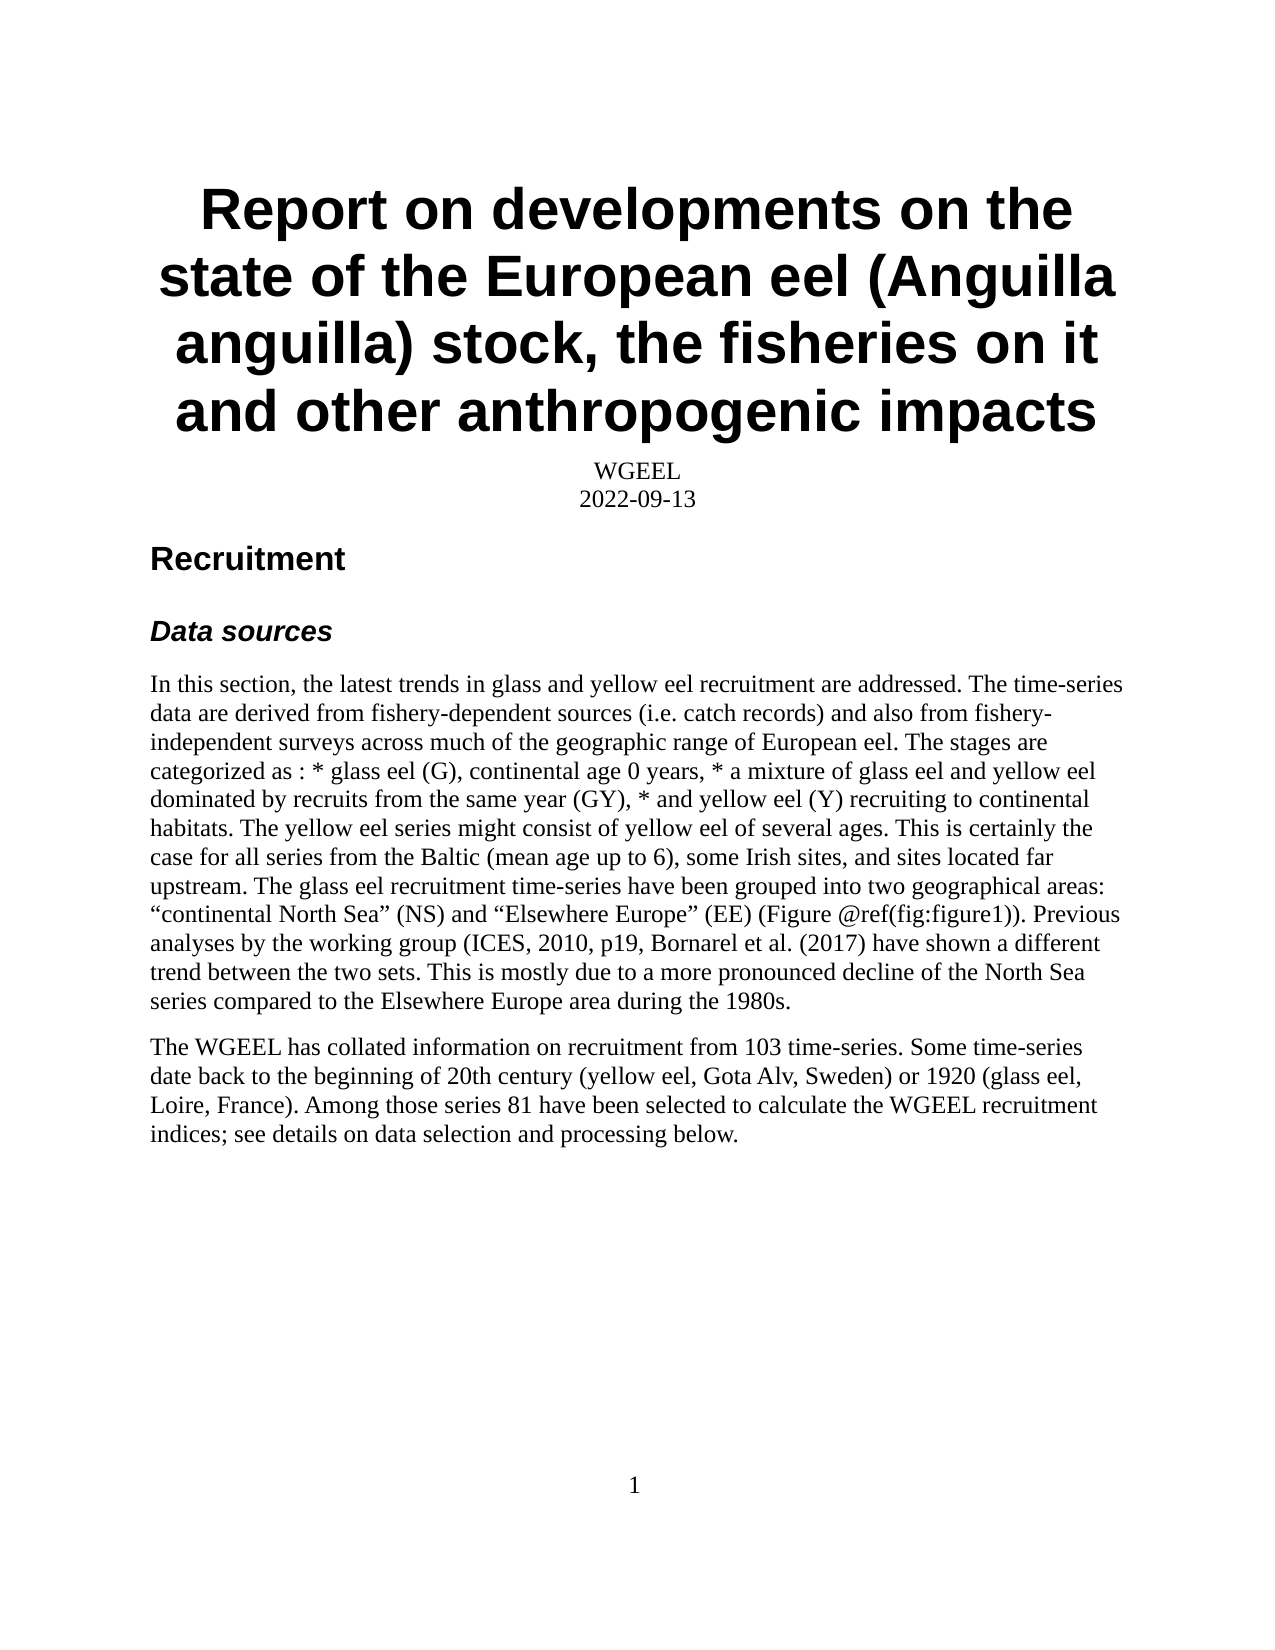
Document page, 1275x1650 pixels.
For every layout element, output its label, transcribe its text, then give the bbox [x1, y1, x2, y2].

text In this section, the latest trends in glass and yellow eel recruitment are addressed. The time-series data are derived from fishery-dependent sources (i.e. catch records) and also from fishery-independent surveys across much of the geographic range of European eel. The stages are categorized as : * glass eel (G), continental age 0 years, * a mixture of glass eel and yellow eel dominated by recruits from the same year (GY), * and yellow eel (Y) recruiting to continental habitats. The yellow eel series might consist of yellow eel of several ages. This is certainly the case for all series from the Baltic (mean age up to 6), some Irish sites, and sites located far upstream. The glass eel recruitment time-series have been grouped into two geographical areas: “continental North Sea” (NS) and “Elsewhere Europe” (EE) (Figure @ref(fig:figure1)). Previous analyses by the working group (ICES, 2010, p19, Bornarel et al. (2017) have shown a different trend between the two sets. This is mostly due to a more pronounced decline of the North Sea series compared to the Elsewhere Europe area during the 1980s. [150, 669, 1125, 1014]
text 2022-09-13 [150, 484, 1125, 513]
subtitle Data sources [150, 614, 1125, 648]
text The WGEEL has collated information on recruitment from 103 time-series. Some time-series date back to the beginning of 20th century (yellow eel, Gota Alv, Sweden) or 1920 (glass eel, Loire, France). Among those series 81 have been selected to calculate the WGEEL recruitment indices; see details on data selection and processing below. [150, 1032, 1125, 1147]
subtitle Recruitment [150, 538, 1125, 577]
text WGEEL [150, 456, 1125, 484]
title Report on developments on the state of the European eel (Anguilla anguilla) stock, the fisheries on it and other anthropogenic impacts [150, 175, 1125, 443]
